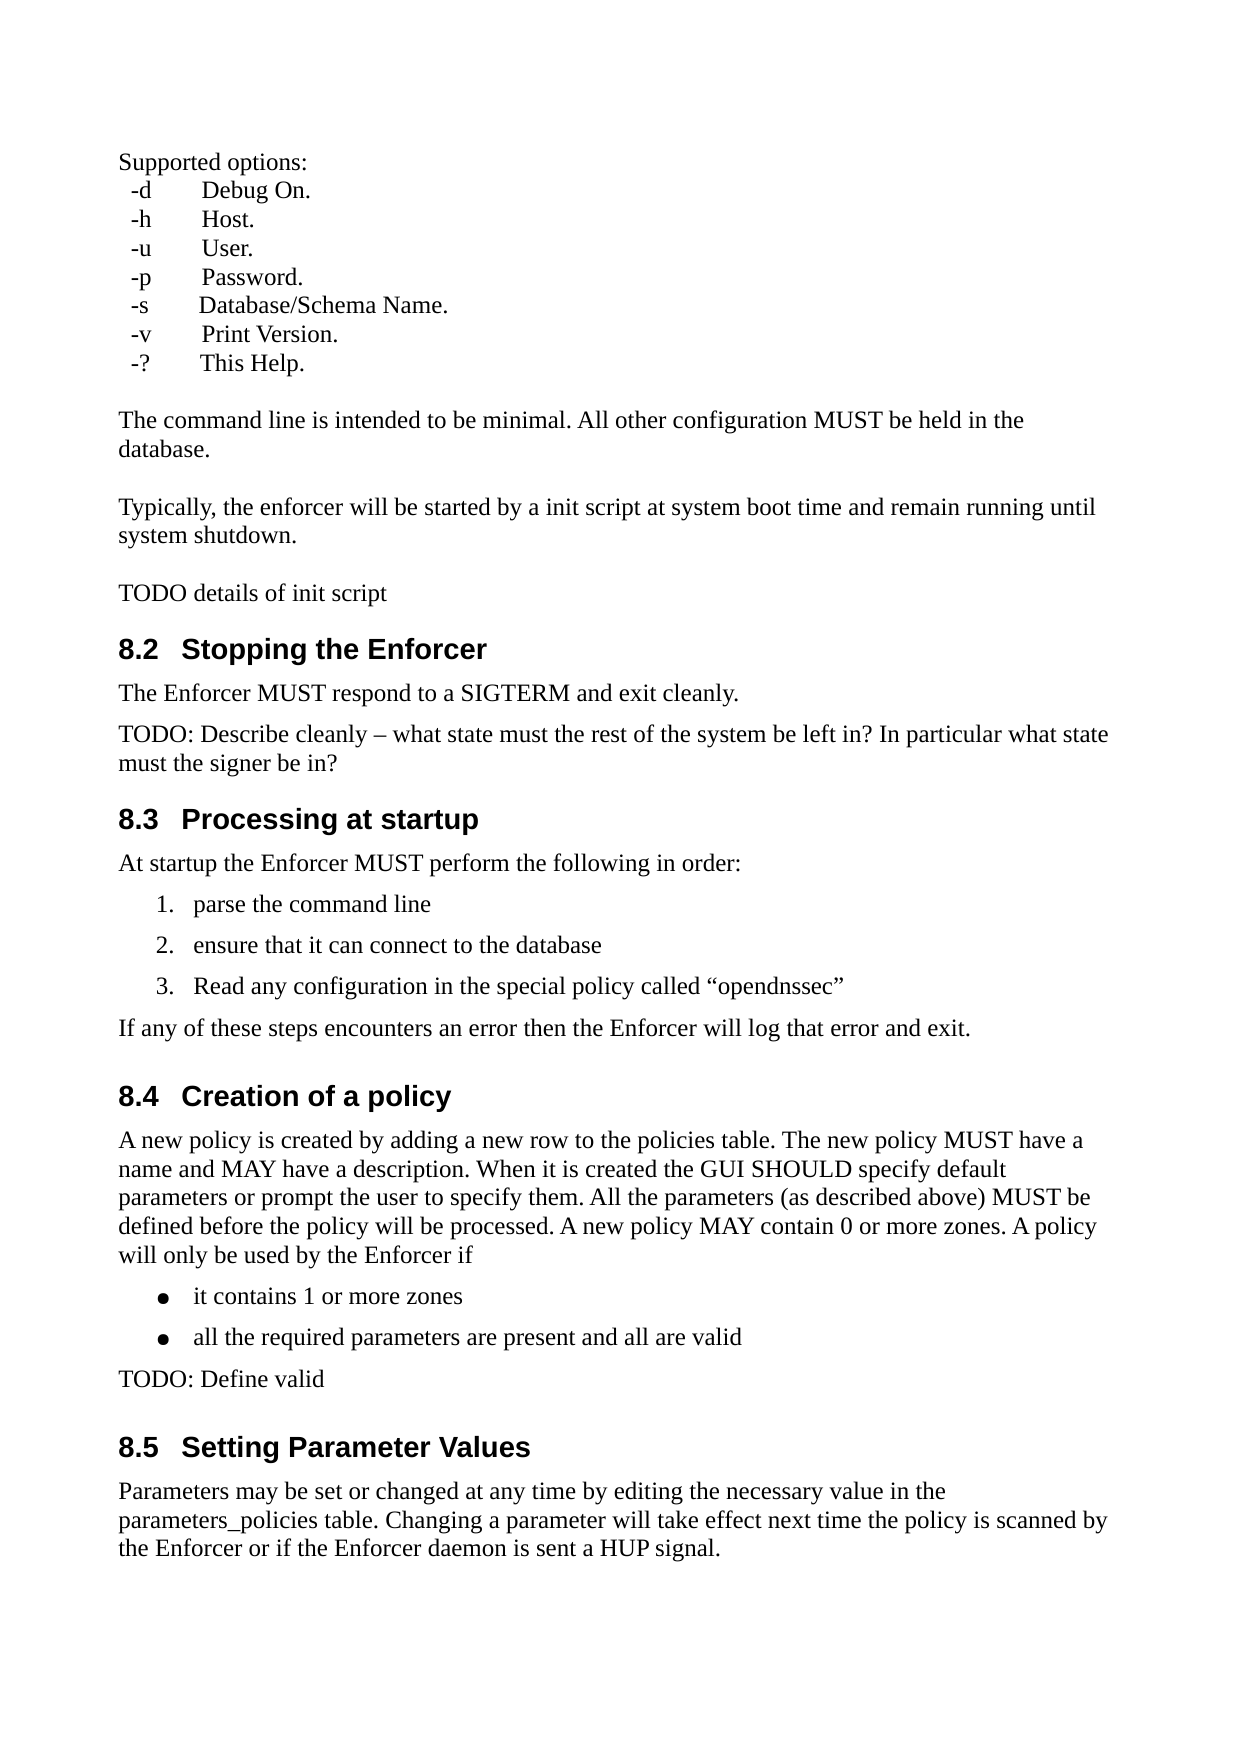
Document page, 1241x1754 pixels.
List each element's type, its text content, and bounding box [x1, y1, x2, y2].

text The Enforcer MUST respond to a SIGTERM and exit cleanly. [118, 678, 1122, 707]
text TODO: Describe cleanly – what state must the rest of the system be left in? In particular what state must the signer be in? [118, 719, 1122, 777]
list Read any configuration in the special policy called “opendnssec” [156, 971, 1122, 1000]
text If any of these steps encounters an error then the Enforcer will log that error and exit. [118, 1013, 1122, 1041]
text -d Debug On. [118, 176, 1122, 204]
text At startup the Enforcer MUST perform the following in order: [118, 848, 1122, 876]
list parse the command line [156, 889, 1122, 918]
text -? This Help. [118, 348, 1122, 377]
text -p Password. [118, 262, 1122, 291]
text -s Database/Schema Name. [118, 291, 1122, 319]
text TODO: Define valid [118, 1364, 1122, 1392]
list all the required parameters are present and all are valid [156, 1322, 1122, 1351]
subtitle Stopping the Enforcer [118, 632, 1122, 665]
subtitle Creation of a policy [118, 1079, 1122, 1112]
text TODO details of init script [118, 578, 1122, 607]
text Supported options: [118, 147, 1122, 176]
text -h Host. [118, 204, 1122, 233]
text Typically, the enforcer will be started by a init script at system boot time and remain running until system shutdown. [118, 492, 1122, 549]
text Parameters may be set or changed at any time by editing the necessary value in the parameters_policies table. Changing a parameter will take effect next time the policy is scanned by the Enforcer or if the Enforcer daemon is sent a HUP signal. [118, 1476, 1122, 1562]
list it contains 1 or more zones [156, 1281, 1122, 1310]
text The command line is intended to be minimal. All other configuration MUST be held in the database. [118, 406, 1122, 463]
subtitle Setting Parameter Values [118, 1430, 1122, 1463]
text -u User. [118, 233, 1122, 262]
text -v Print Version. [118, 319, 1122, 348]
text A new policy is created by adding a new row to the policies table. The new policy MUST have a name and MAY have a description. When it is created the GUI SHOULD specify default parameters or prompt the user to specify them. All the parameters (as described above) MUST be defined before the policy will be processed. A new policy MAY contain 0 or more zones. A policy will only be used by the Enforcer if [118, 1125, 1122, 1269]
subtitle Processing at startup [118, 802, 1122, 835]
list ensure that it can connect to the database [156, 930, 1122, 959]
